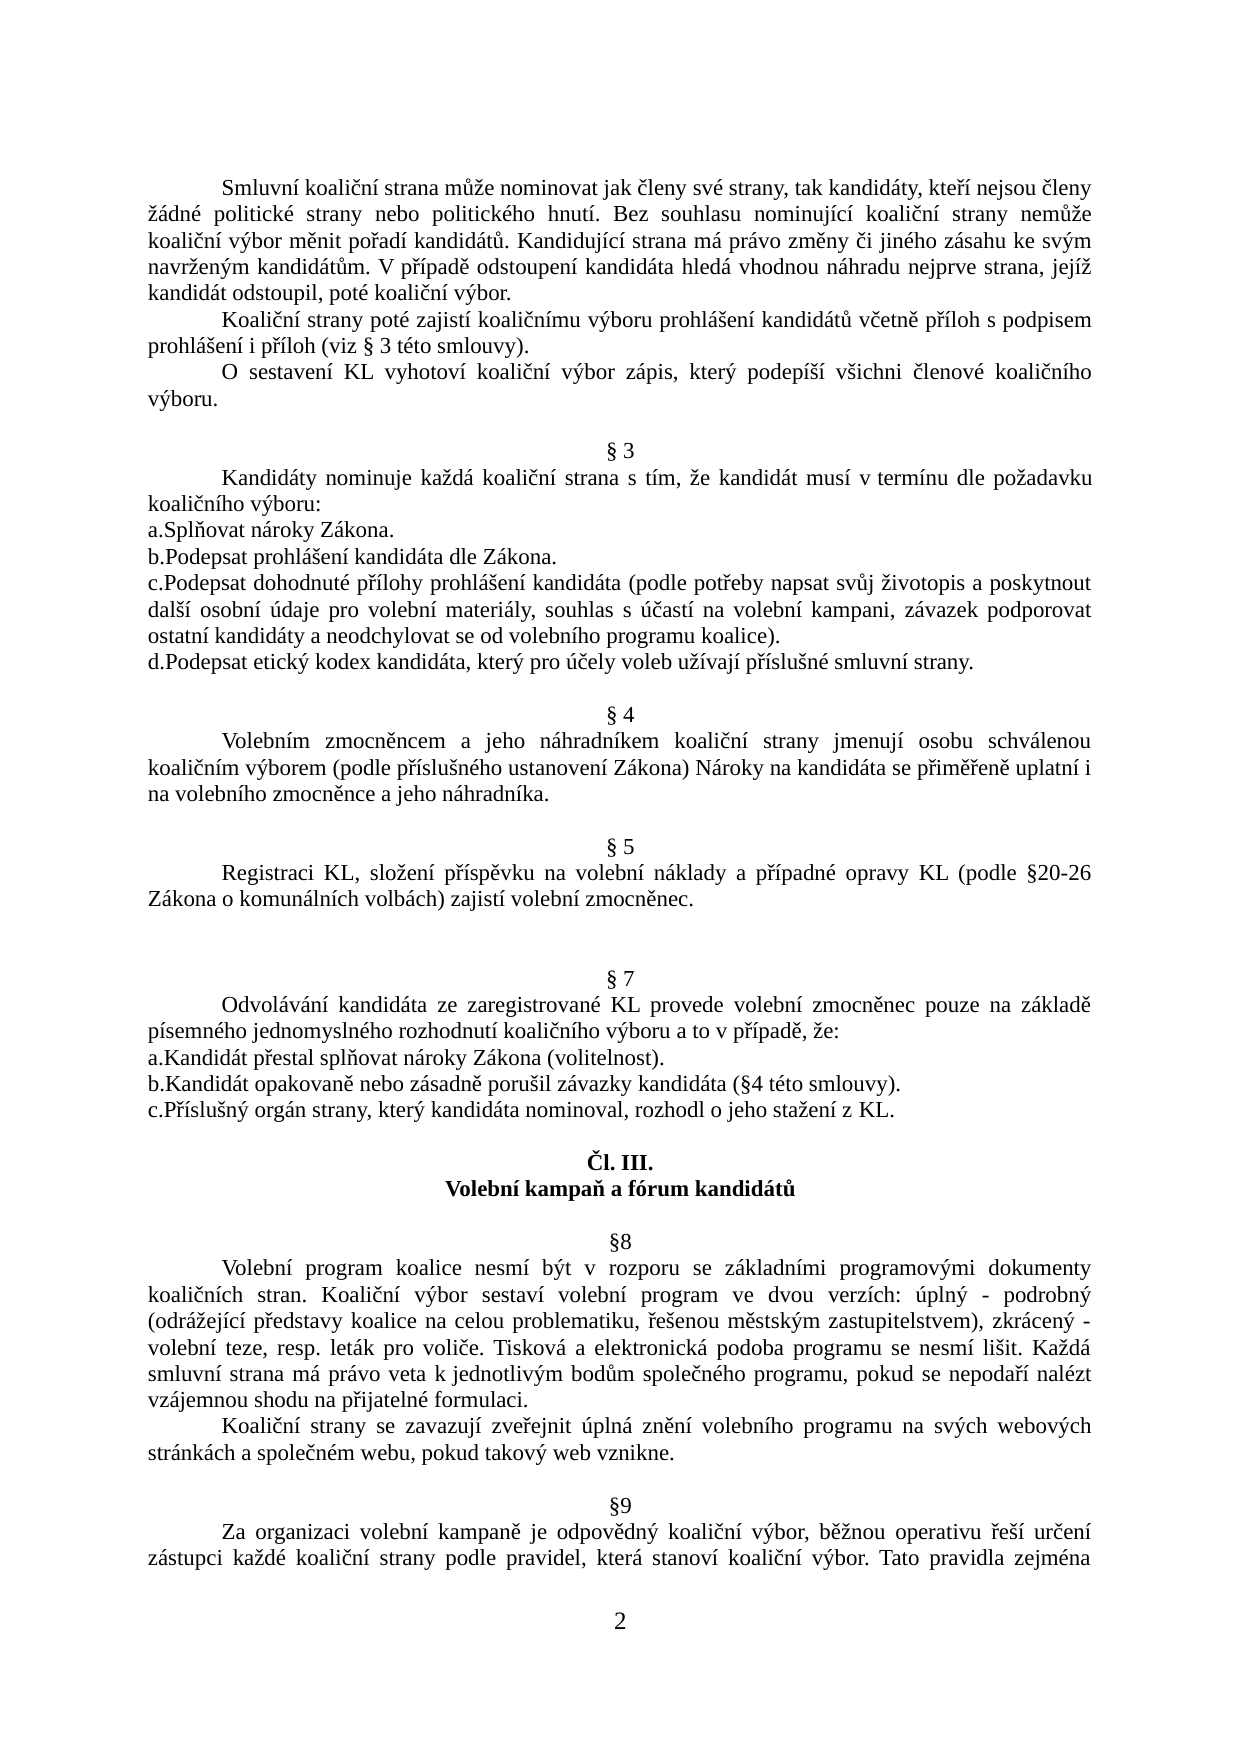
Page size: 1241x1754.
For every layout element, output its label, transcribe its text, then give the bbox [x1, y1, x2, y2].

text § 5 [148, 833, 1093, 859]
text O sestavení KL vyhotoví koaliční výbor zápis, který podepíší všichni členové koaličního výboru. [148, 358, 1093, 411]
text Smluvní koaliční strana může nominovat jak členy své strany, tak kandidáty, kteří nejsou členy žádné politické strany nebo politického hnutí. Bez souhlasu nominující koaliční strany nemůže koaliční výbor měnit pořadí kandidátů. Kandidující strana má právo změny či jiného zásahu ke svým navrženým kandidátům. V případě odstoupení kandidáta hledá vhodnou náhradu nejprve strana, jejíž kandidát odstoupil, poté koaliční výbor. [148, 174, 1093, 306]
text Kandidáty nominuje každá koaliční strana s tím, že kandidát musí v termínu dle požadavku koaličního výboru: [148, 464, 1093, 517]
list Podepsat dohodnuté přílohy prohlášení kandidáta (podle potřeby napsat svůj životopis a poskytnout další osobní údaje pro volební materiály, souhlas s účastí na volební kampani, závazek podporovat ostatní kandidáty a neodchylovat se od volebního programu koalice). [148, 569, 1093, 648]
text Volebním zmocněncem a jeho náhradníkem koaliční strany jmenují osobu schválenou koaličním výborem (podle příslušného ustanovení Zákona) Nároky na kandidáta se přiměřeně uplatní i na volebního zmocněnce a jeho náhradníka. [148, 727, 1093, 806]
text §9 [148, 1492, 1093, 1518]
text Za organizaci volební kampaně je odpovědný koaliční výbor, běžnou operativu řeší určení zástupci každé koaliční strany podle pravidel, která stanoví koaliční výbor. Tato pravidla zejména [148, 1518, 1093, 1571]
text Koaliční strany se zavazují zveřejnit úplná znění volebního programu na svých webových stránkách a společném webu, pokud takový web vznikne. [148, 1413, 1093, 1465]
list Podepsat prohlášení kandidáta dle Zákona. [148, 543, 1093, 569]
text § 4 [148, 701, 1093, 727]
list Příslušný orgán strany, který kandidáta nominoval, rozhodl o jeho stažení z KL. [148, 1096, 1093, 1123]
text §8 [148, 1228, 1093, 1254]
list Splňovat nároky Zákona. [148, 517, 1093, 543]
text § 7 [148, 964, 1093, 991]
list Kandidát přestal splňovat nároky Zákona (volitelnost). [148, 1044, 1093, 1070]
text Čl. III. [148, 1149, 1093, 1175]
text Odvolávání kandidáta ze zaregistrované KL provede volební zmocněnec pouze na základě písemného jednomyslného rozhodnutí koaličního výboru a to v případě, že: [148, 991, 1093, 1044]
text Registraci KL, složení příspěvku na volební náklady a případné opravy KL (podle §20-26 Zákona o komunálních volbách) zajistí volební zmocněnec. [148, 859, 1093, 912]
list Kandidát opakovaně nebo zásadně porušil závazky kandidáta (§4 této smlouvy). [148, 1070, 1093, 1096]
text Koaliční strany poté zajistí koaličnímu výboru prohlášení kandidátů včetně příloh s podpisem prohlášení i příloh (viz § 3 této smlouvy). [148, 306, 1093, 358]
list Podepsat etický kodex kandidáta, který pro účely voleb užívají příslušné smluvní strany. [148, 648, 1093, 675]
text Volební program koalice nesmí být v rozporu se základními programovými dokumenty koaličních stran. Koaliční výbor sestaví volební program ve dvou verzích: úplný - podrobný (odrážející představy koalice na celou problematiku, řešenou městským zastupitelstvem), zkrácený - volební teze, resp. leták pro voliče. Tisková a elektronická podoba programu se nesmí lišit. Každá smluvní strana má právo veta k jednotlivým bodům společného programu, pokud se nepodaří nalézt vzájemnou shodu na přijatelné formulaci. [148, 1254, 1093, 1413]
text § 3 [148, 437, 1093, 464]
text Volební kampaň a fórum kandidátů [148, 1175, 1093, 1202]
